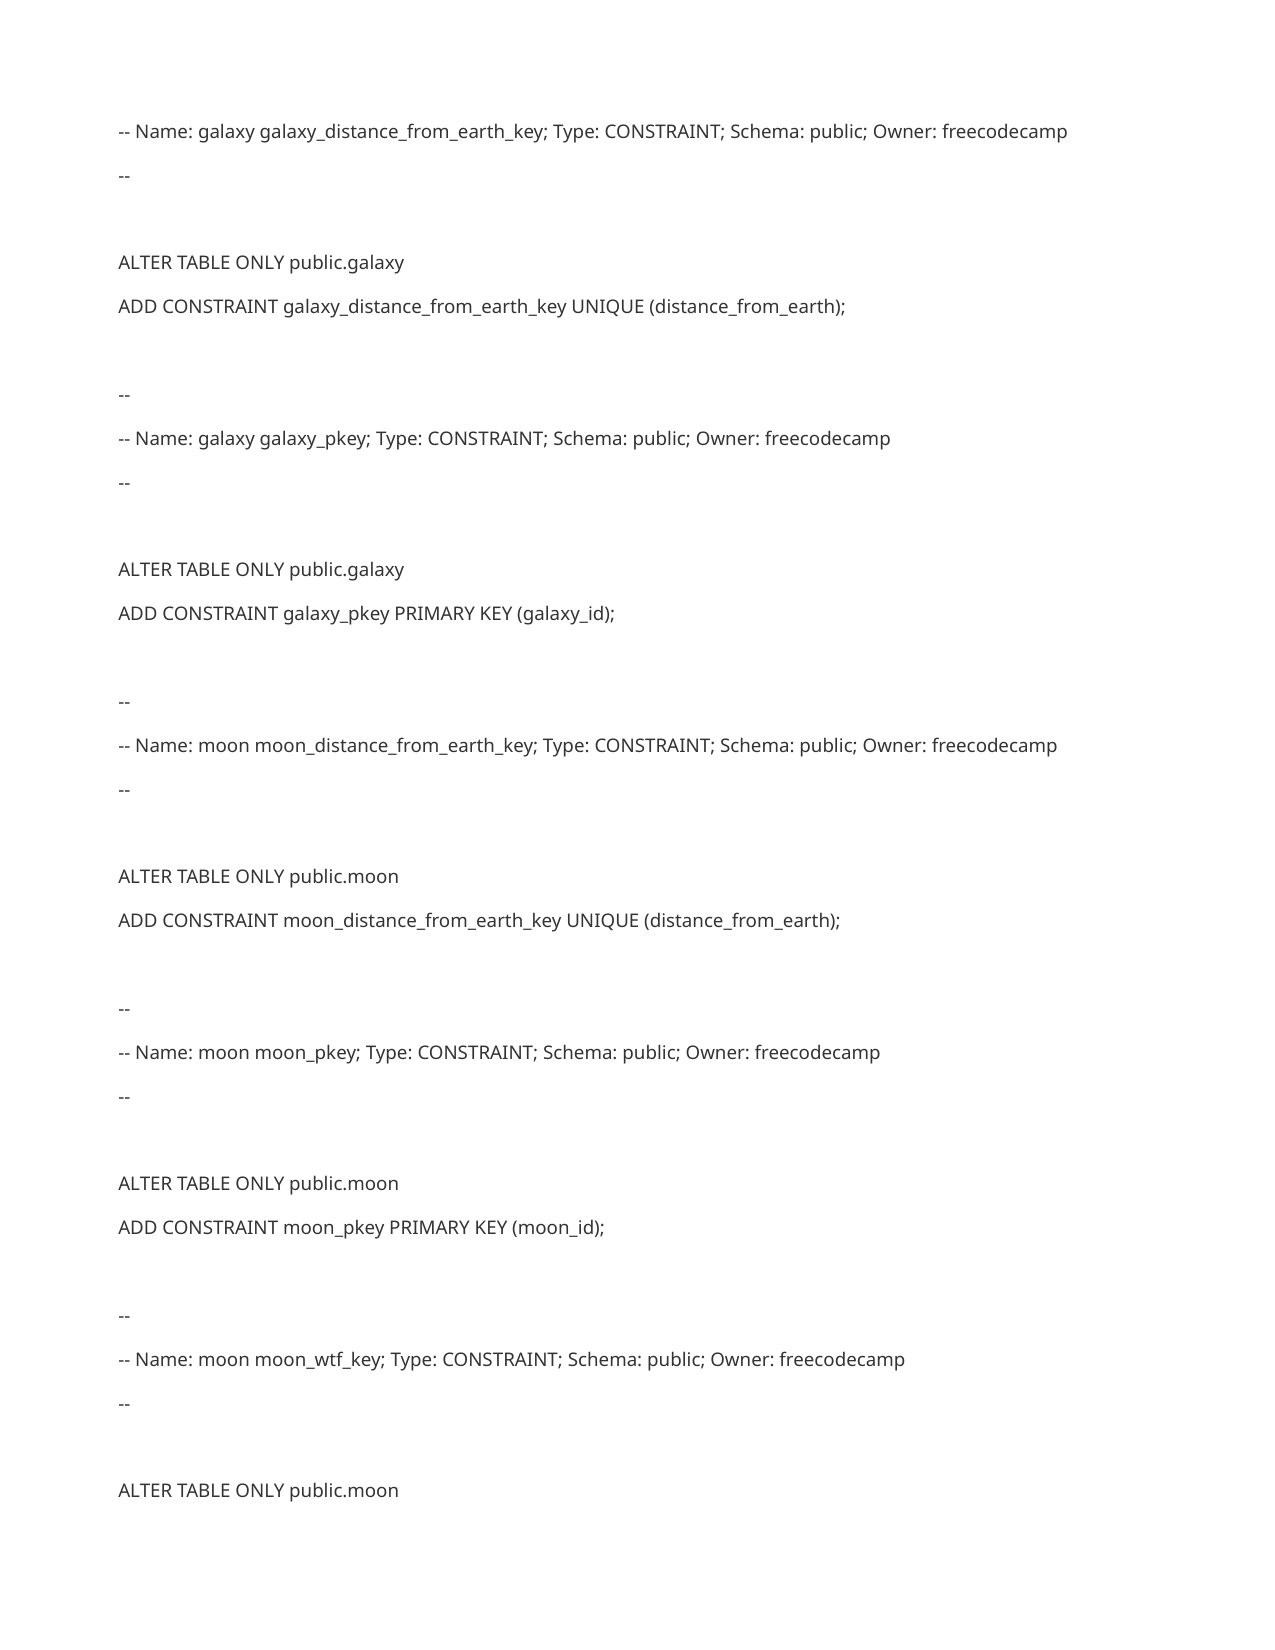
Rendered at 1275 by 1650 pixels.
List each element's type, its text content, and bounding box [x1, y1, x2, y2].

text -- Name: galaxy galaxy_pkey; Type: CONSTRAINT; Schema: public; Owner: freecodecamp [118, 425, 1157, 451]
text -- [118, 162, 1157, 187]
text ADD CONSTRAINT moon_distance_from_earth_key UNIQUE (distance_from_earth); [118, 907, 1157, 933]
text -- Name: moon moon_wtf_key; Type: CONSTRAINT; Schema: public; Owner: freecodecamp [118, 1346, 1157, 1372]
text -- Name: moon moon_distance_from_earth_key; Type: CONSTRAINT; Schema: public; Owner: freecodecamp [118, 732, 1157, 758]
text ADD CONSTRAINT moon_pkey PRIMARY KEY (moon_id); [118, 1214, 1157, 1240]
text -- [118, 1390, 1157, 1415]
text -- [118, 776, 1157, 801]
text ALTER TABLE ONLY public.galaxy [118, 250, 1157, 275]
text ADD CONSTRAINT galaxy_pkey PRIMARY KEY (galaxy_id); [118, 601, 1157, 626]
text ALTER TABLE ONLY public.moon [118, 1171, 1157, 1196]
text ALTER TABLE ONLY public.galaxy [118, 557, 1157, 582]
text ALTER TABLE ONLY public.moon [118, 864, 1157, 889]
text -- [118, 995, 1157, 1021]
text -- [118, 469, 1157, 494]
text ADD CONSTRAINT galaxy_distance_from_earth_key UNIQUE (distance_from_earth); [118, 293, 1157, 319]
text -- [118, 381, 1157, 407]
text -- [118, 1083, 1157, 1108]
text -- Name: moon moon_pkey; Type: CONSTRAINT; Schema: public; Owner: freecodecamp [118, 1039, 1157, 1064]
text ALTER TABLE ONLY public.moon [118, 1478, 1157, 1503]
text -- [118, 1302, 1157, 1328]
text -- Name: galaxy galaxy_distance_from_earth_key; Type: CONSTRAINT; Schema: public; Owner: freecodecamp [118, 118, 1157, 144]
text -- [118, 688, 1157, 714]
